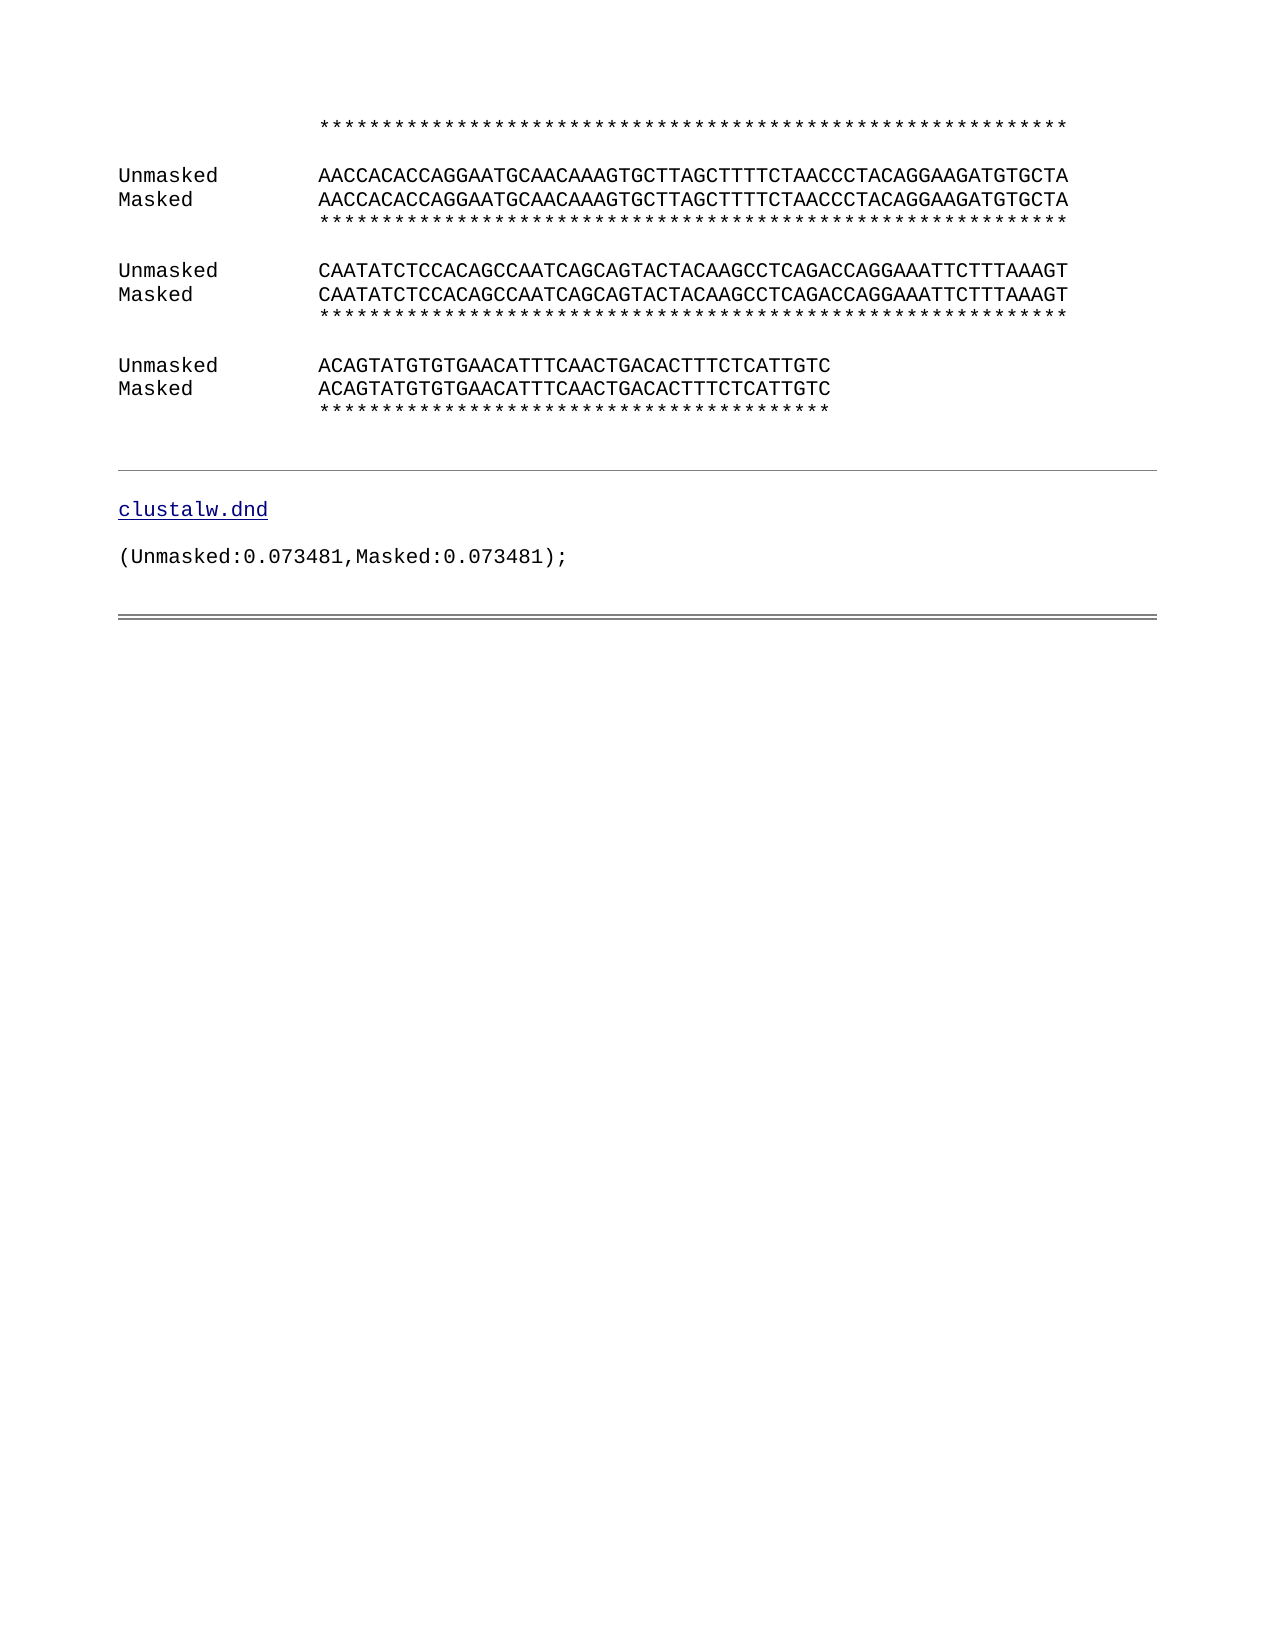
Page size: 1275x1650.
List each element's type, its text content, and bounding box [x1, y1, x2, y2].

text Masked CAATATCTCCACAGCCAATCAGCAGTACTACAAGCCTCAGACCAGGAAATTCTTTAAAGT [118, 284, 1157, 307]
text Masked AACCACACCAGGAATGCAACAAAGTGCTTAGCTTTTCTAACCCTACAGGAAGATGTGCTA [118, 189, 1157, 213]
text ************************************************************ [118, 307, 1157, 331]
text ************************************************************ [118, 118, 1157, 142]
text Unmasked AACCACACCAGGAATGCAACAAAGTGCTTAGCTTTTCTAACCCTACAGGAAGATGTGCTA [118, 165, 1157, 189]
text Masked ACAGTATGTGTGAACATTTCAACTGACACTTTCTCATTGTC [118, 378, 1157, 402]
text ************************************************************ [118, 213, 1157, 236]
text Unmasked ACAGTATGTGTGAACATTTCAACTGACACTTTCTCATTGTC [118, 354, 1157, 378]
text ***************************************** [118, 402, 1157, 426]
text Unmasked CAATATCTCCACAGCCAATCAGCAGTACTACAAGCCTCAGACCAGGAAATTCTTTAAAGT [118, 260, 1157, 284]
text (Unmasked:0.073481,Masked:0.073481); [118, 546, 1157, 570]
text clustalw.dnd [118, 499, 1157, 523]
